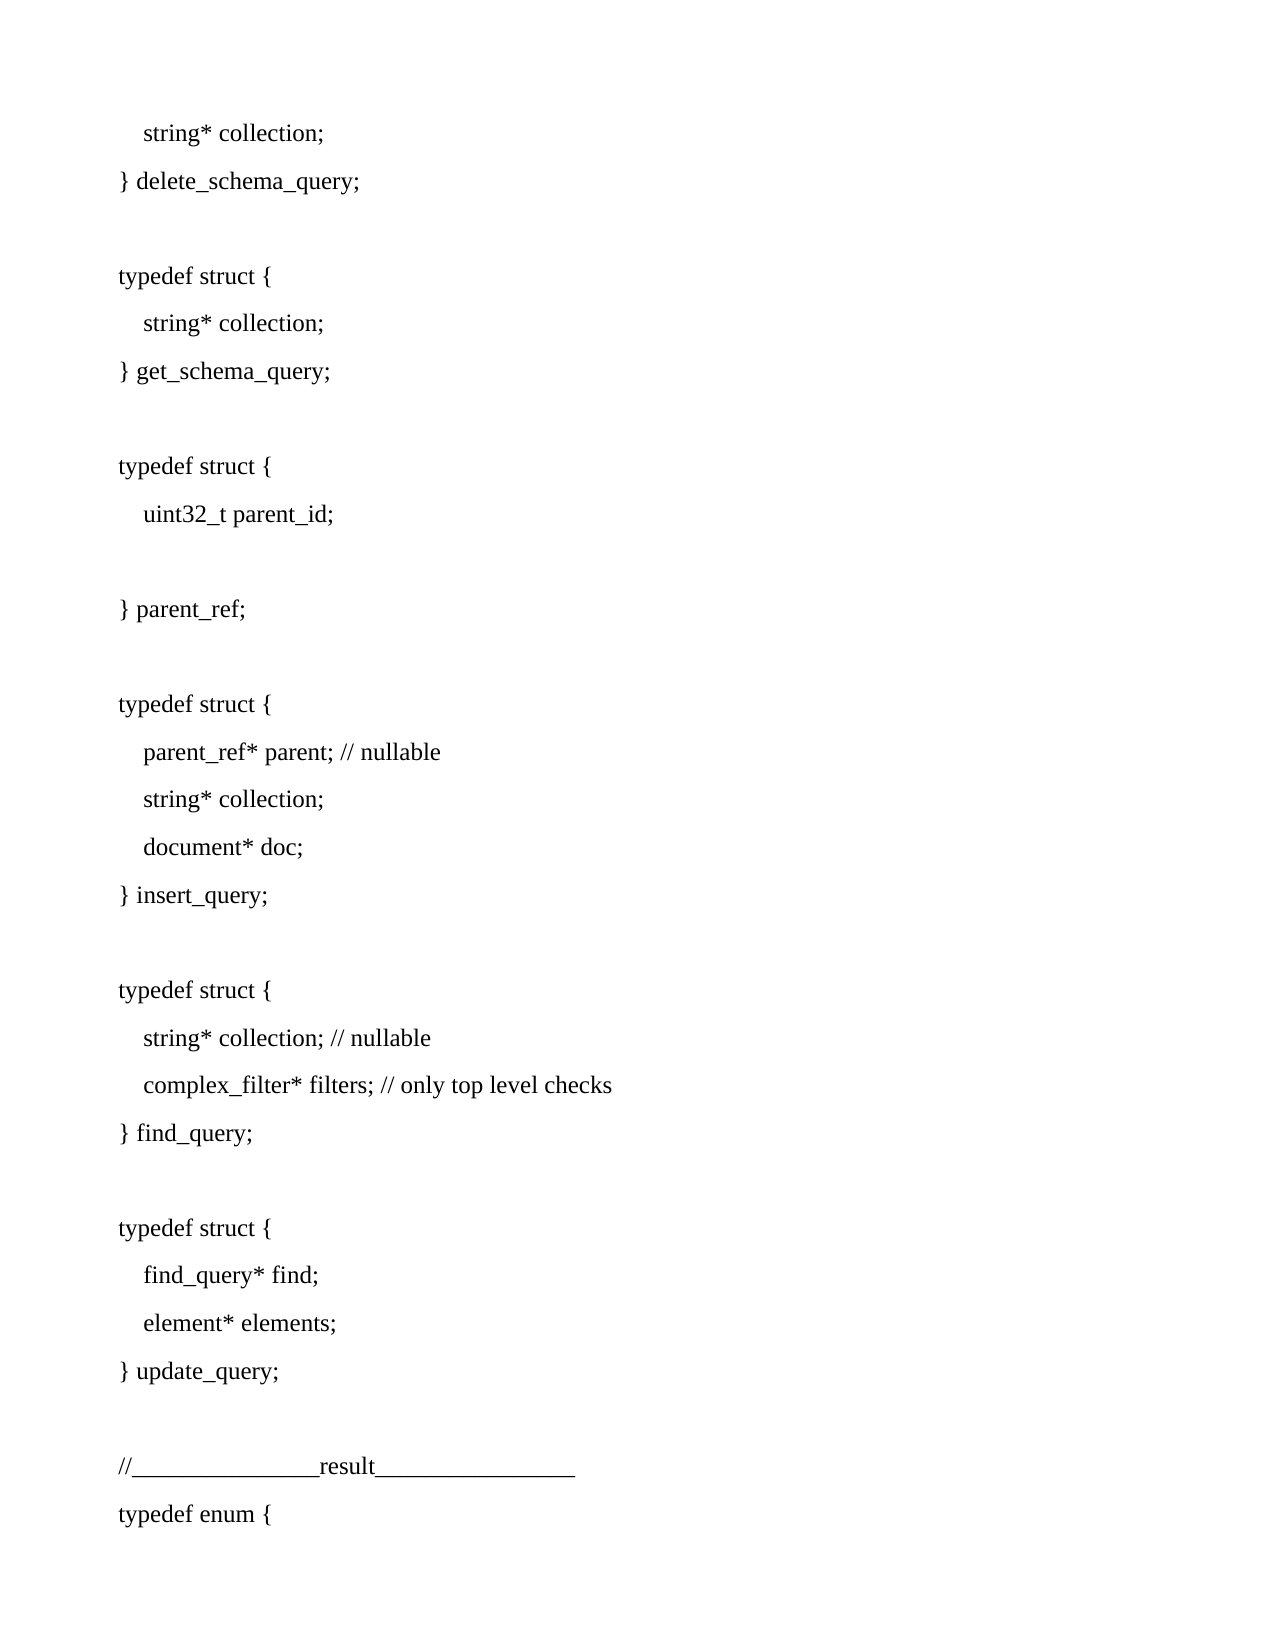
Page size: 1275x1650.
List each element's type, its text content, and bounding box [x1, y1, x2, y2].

text element* elements; [118, 1308, 1157, 1337]
text } parent_ref; [118, 594, 1157, 623]
text string* collection; // nullable [118, 1023, 1157, 1051]
text string* collection; [118, 784, 1157, 813]
text typedef struct { [118, 689, 1157, 718]
text uint32_t parent_id; [118, 499, 1157, 528]
text string* collection; [118, 118, 1157, 147]
text complex_filter* filters; // only top level checks [118, 1070, 1157, 1099]
text //_______________result________________ [118, 1451, 1157, 1480]
text } get_schema_query; [118, 356, 1157, 385]
text } update_query; [118, 1356, 1157, 1384]
text find_query* find; [118, 1261, 1157, 1289]
text typedef enum { [118, 1499, 1157, 1527]
text typedef struct { [118, 1213, 1157, 1242]
text document* doc; [118, 832, 1157, 861]
text } delete_schema_query; [118, 166, 1157, 194]
text typedef struct { [118, 975, 1157, 1004]
text } insert_query; [118, 880, 1157, 908]
text parent_ref* parent; // nullable [118, 737, 1157, 766]
text typedef struct { [118, 261, 1157, 290]
text typedef struct { [118, 451, 1157, 480]
text } find_query; [118, 1118, 1157, 1147]
text string* collection; [118, 308, 1157, 337]
